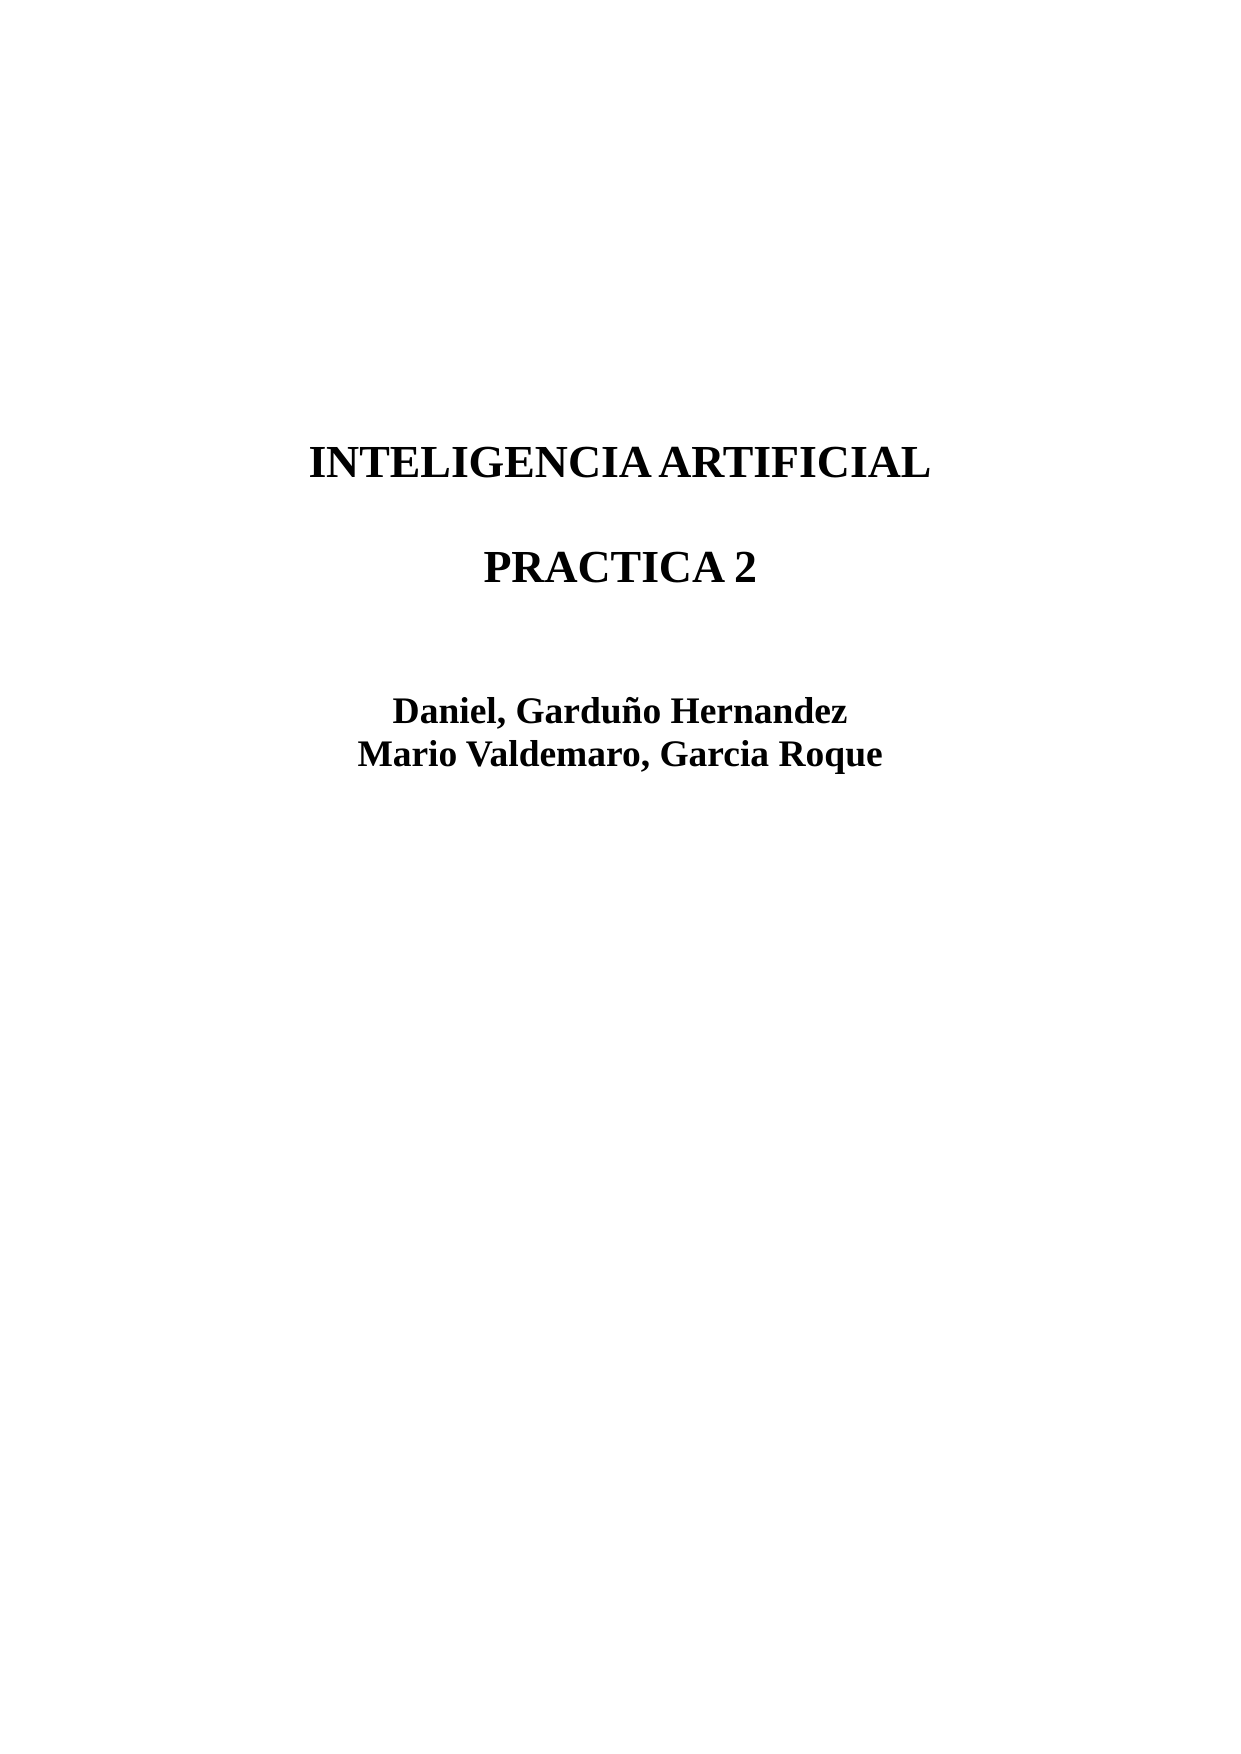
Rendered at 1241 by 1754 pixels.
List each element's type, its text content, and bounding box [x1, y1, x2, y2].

text PRACTICA 2 [118, 540, 1122, 592]
text Mario Valdemaro, Garcia Roque [118, 731, 1122, 774]
text INTELIGENCIA ARTIFICIAL [118, 434, 1122, 487]
text Daniel, Garduño Hernandez [118, 688, 1122, 731]
